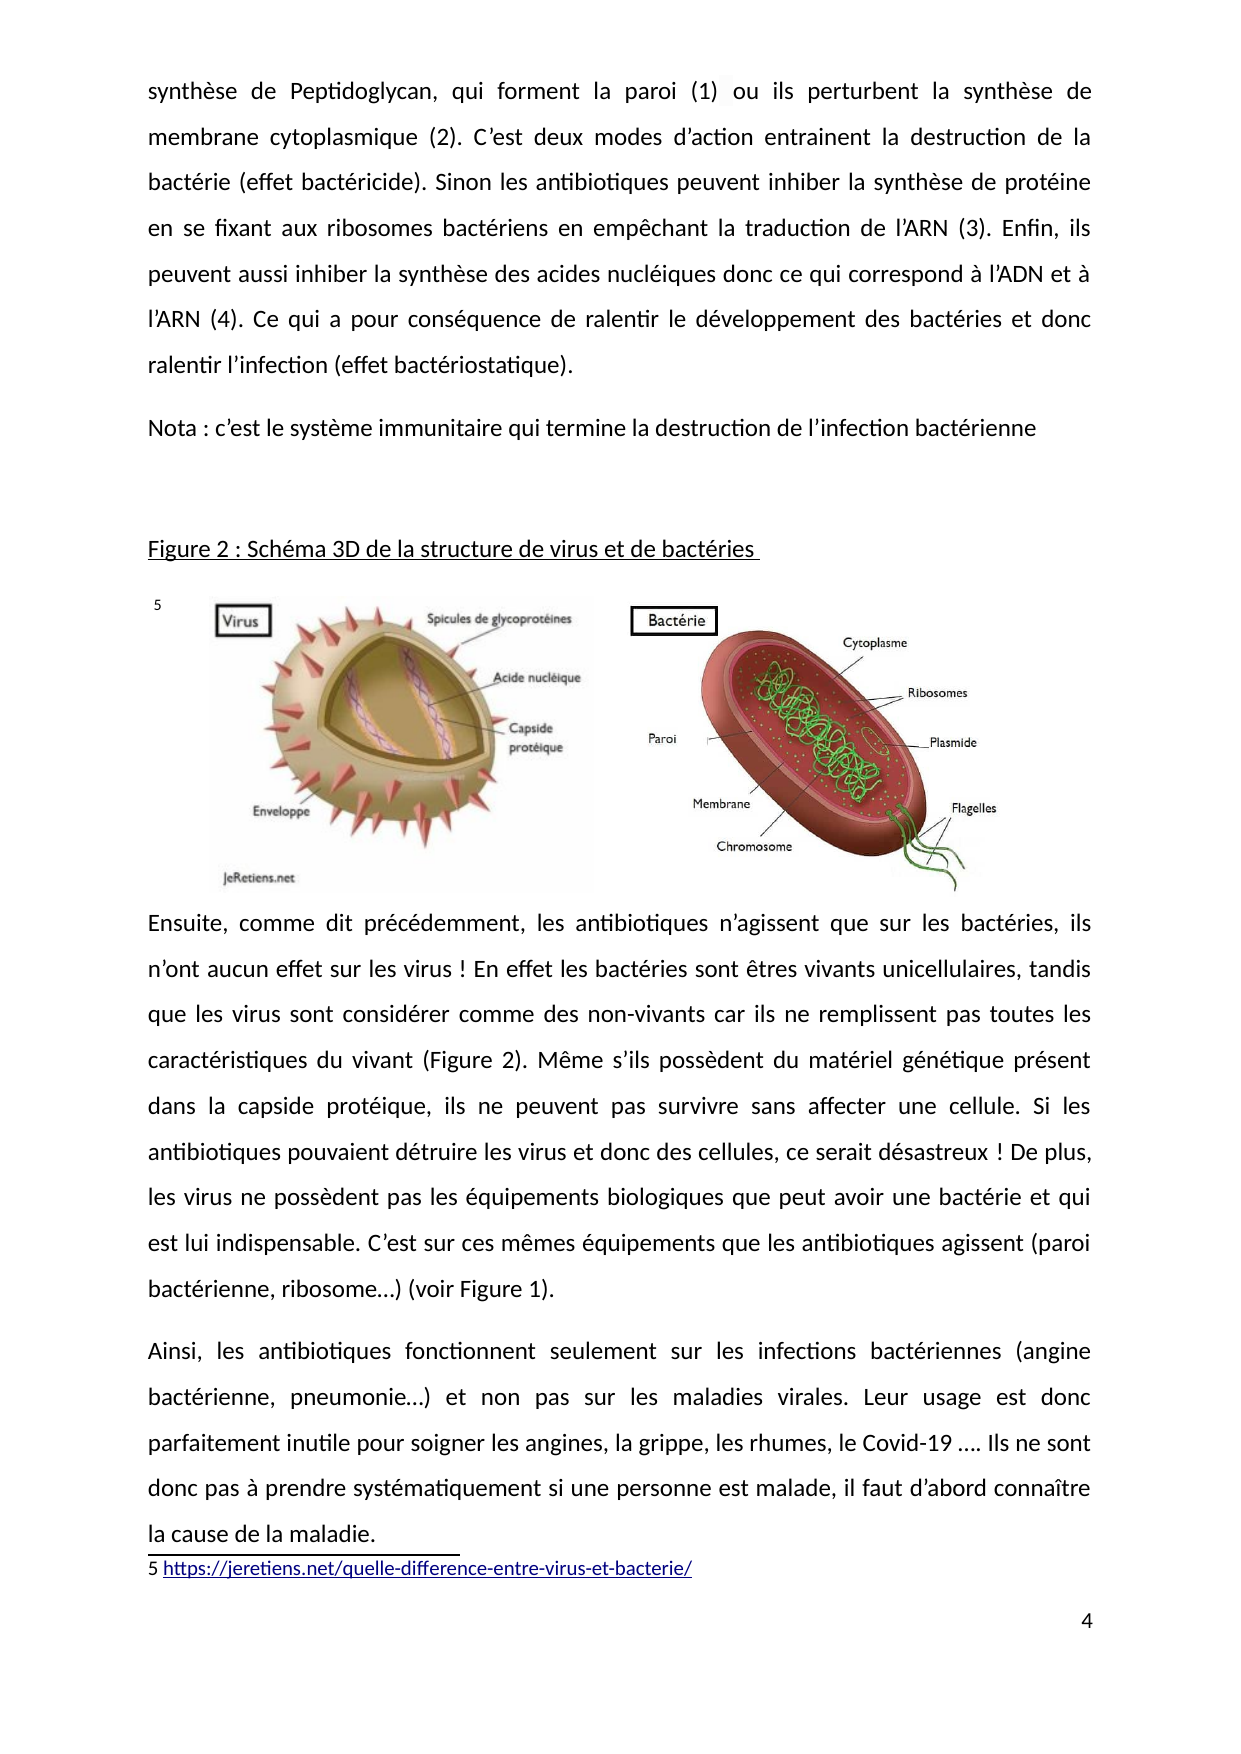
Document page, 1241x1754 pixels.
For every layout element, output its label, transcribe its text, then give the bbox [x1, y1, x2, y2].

picture [208, 596, 594, 893]
text synthèse de Peptidoglycan, qui forment la paroi (1) ou ils perturbent la synthèse de membrane cytoplasmique (2). C’est deux modes d’action entrainent la destruction de la bactérie (effet bactéricide). Sinon les antibiotiques peuvent inhiber la synthèse de protéine en se fixant aux ribosomes bactériens en empêchant la traduction de l’ARN (3). Enfin, ils peuvent aussi inhiber la synthèse des acides nucléiques donc ce qui correspond à l’ADN et à l’ARN (4). Ce qui a pour conséquence de ralentir le développement des bactéries et donc ralentir l’infection (effet bactériostatique). [148, 75, 1092, 380]
text Ensuite, comme dit précédemment, les antibiotiques n’agissent que sur les bactéries, ils n’ont aucun effet sur les virus ! En effet les bactéries sont êtres vivants unicellulaires, tandis que les virus sont considérer comme des non-vivants car ils ne remplissent pas toutes les caractéristiques du vivant (Figure 2). Même s’ils possèdent du matériel génétique présent dans la capside protéique, ils ne peuvent pas survivre sans affecter une cellule. Si les antibiotiques pouvaient détruire les virus et donc des cellules, ce serait désastreux ! De plus, les virus ne possèdent pas les équipements biologiques que peut avoir une bactérie et qui est lui indispensable. C’est sur ces mêmes équipements que les antibiotiques agissent (paroi bactérienne, ribosome…) (voir Figure 1). [148, 907, 1092, 1303]
text Nota : c’est le système immunitaire qui termine la destruction de l’infection bactérienne [148, 412, 1092, 442]
text Figure 2 : Schéma 3D de la structure de virus et de bactéries [148, 533, 1092, 563]
text Ainsi, les antibiotiques fonctionnent seulement sur les infections bactériennes (angine bactérienne, pneumonie…) et non pas sur les maladies virales. Leur usage est donc parfaitement inutile pour soigner les angines, la grippe, les rhumes, le Covid-19 …. Ils ne sont donc pas à prendre systématiquement si une personne est malade, il faut d’abord connaître la cause de la maladie. [148, 1335, 1092, 1549]
picture [617, 596, 1025, 900]
text https://jeretiens.net/quelle-difference-entre-virus-et-bacterie/ [148, 1555, 1092, 1581]
